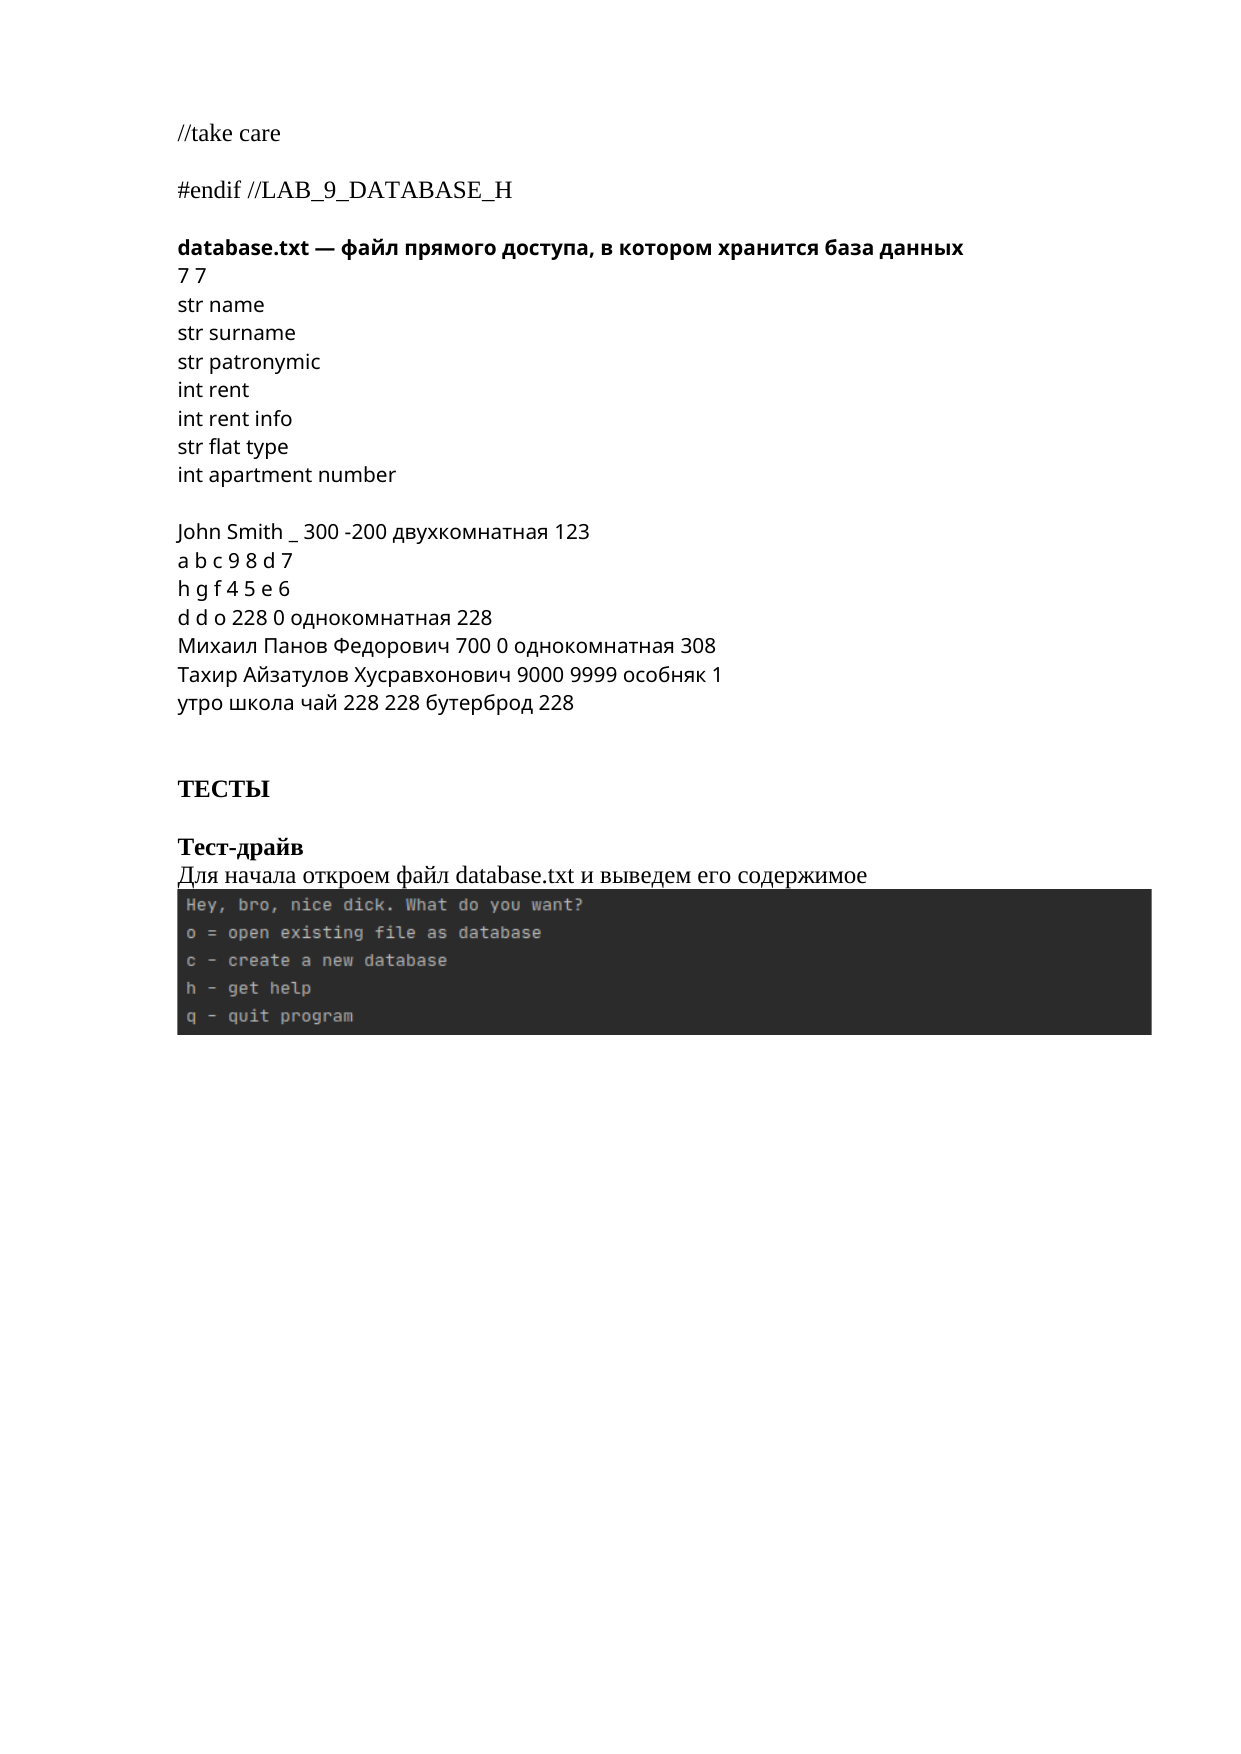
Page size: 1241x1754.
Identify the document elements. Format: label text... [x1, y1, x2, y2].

text Тахир Айзатулов Хусравхонович 9000 9999 особняк 1 [177, 660, 1152, 688]
text int rent [177, 375, 1152, 404]
text str flat type [177, 432, 1152, 461]
text int rent info [177, 404, 1152, 432]
text #endif //LAB_9_DATABASE_H [177, 176, 1152, 204]
text database.txt — файл прямого доступа, в котором хранится база данных [177, 233, 1152, 262]
text //take care [177, 118, 1152, 147]
text 7 7 [177, 262, 1152, 290]
picture [177, 889, 1152, 1035]
text Для начала откроем файл database.txt и выведем его содержимое [177, 860, 1152, 889]
text h g f 4 5 e 6 [177, 574, 1152, 603]
text Тест-драйв [177, 832, 1152, 860]
text d d o 228 0 однокомнатная 228 [177, 603, 1152, 631]
text a b c 9 8 d 7 [177, 546, 1152, 574]
text John Smith _ 300 -200 двухкомнатная 123 [177, 517, 1152, 546]
text утро школа чай 228 228 бутерброд 228 [177, 688, 1152, 717]
text str surname [177, 318, 1152, 347]
text ТЕСТЫ [177, 774, 1152, 803]
text int apartment number [177, 461, 1152, 489]
text str patronymic [177, 347, 1152, 375]
text Михаил Панов Федорович 700 0 однокомнатная 308 [177, 631, 1152, 660]
text str name [177, 290, 1152, 318]
